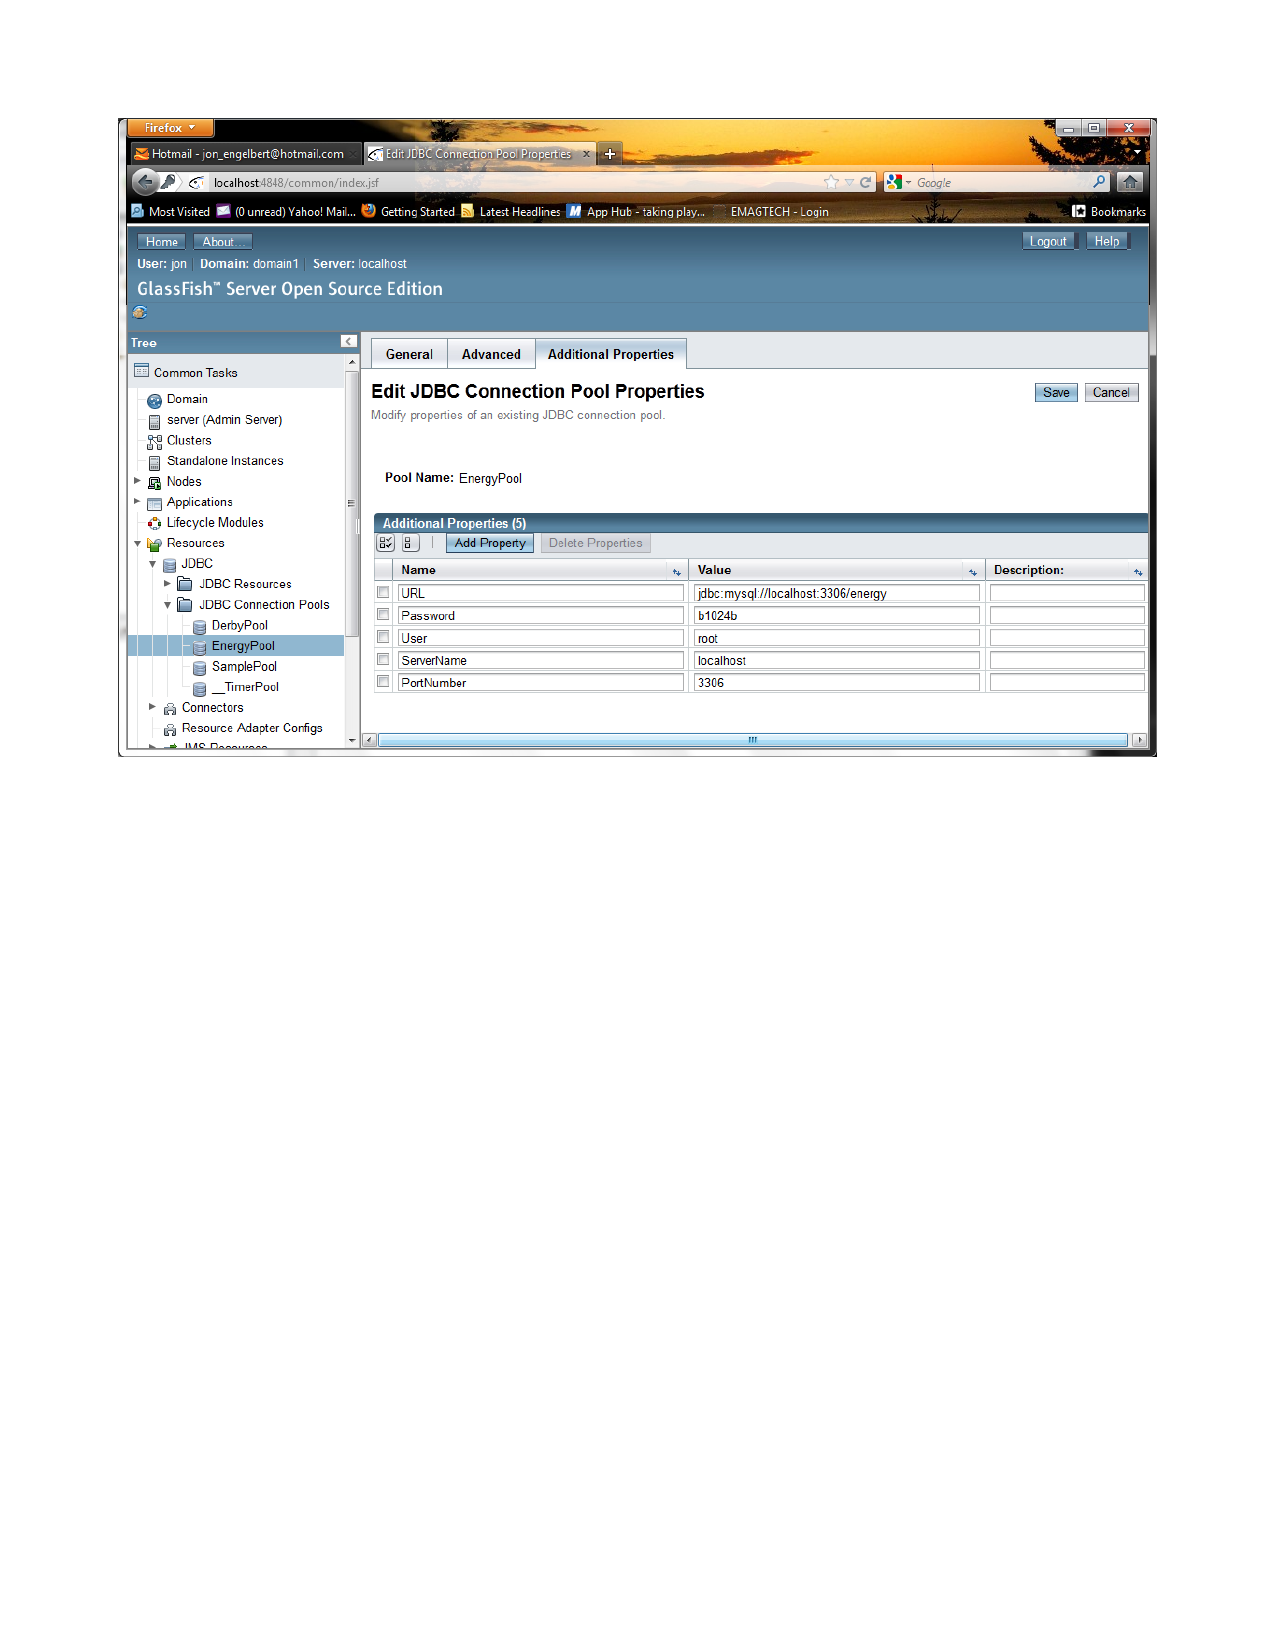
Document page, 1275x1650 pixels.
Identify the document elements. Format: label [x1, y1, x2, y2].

picture [118, 118, 1157, 757]
